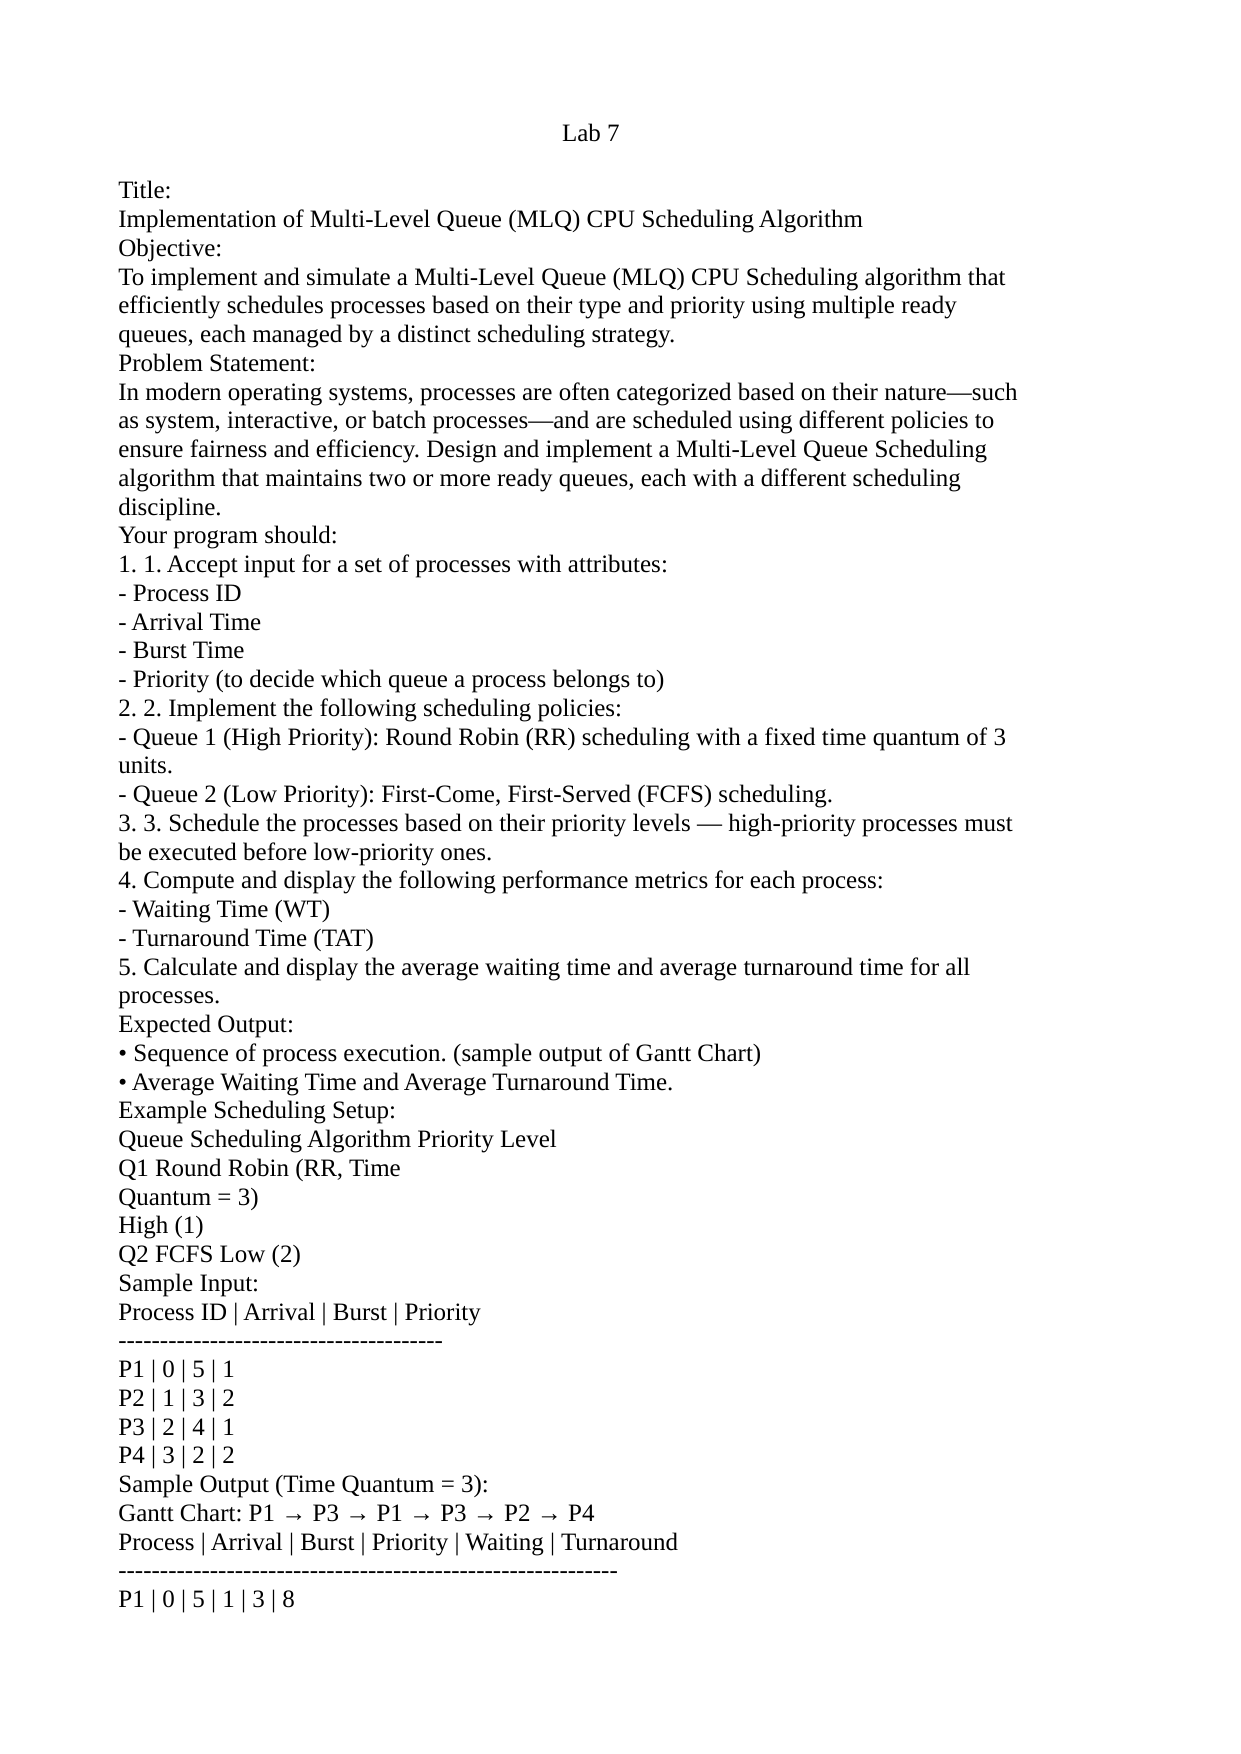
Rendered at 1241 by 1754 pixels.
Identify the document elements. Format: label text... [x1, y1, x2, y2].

text Gantt Chart: P1 → P3 → P1 → P3 → P2 → P4 [118, 1498, 1122, 1527]
text ------------------------------------------------------------ [118, 1556, 1122, 1584]
text - Turnaround Time (TAT) [118, 923, 1122, 952]
text P2 | 1 | 3 | 2 [118, 1383, 1122, 1412]
text 1. 1. Accept input for a set of processes with attributes: [118, 549, 1122, 578]
text units. [118, 751, 1122, 779]
text 5. Calculate and display the average waiting time and average turnaround time for all [118, 952, 1122, 981]
text processes. [118, 981, 1122, 1009]
text - Waiting Time (WT) [118, 894, 1122, 923]
text • Sequence of process execution. (sample output of Gantt Chart) [118, 1038, 1122, 1067]
text Sample Output (Time Quantum = 3): [118, 1469, 1122, 1498]
text be executed before low-priority ones. [118, 837, 1122, 866]
text Your program should: [118, 521, 1122, 549]
text - Process ID [118, 578, 1122, 607]
text Implementation of Multi-Level Queue (MLQ) CPU Scheduling Algorithm [118, 204, 1122, 233]
text - Queue 2 (Low Priority): First-Come, First-Served (FCFS) scheduling. [118, 779, 1122, 808]
text • Average Waiting Time and Average Turnaround Time. [118, 1067, 1122, 1096]
text P4 | 3 | 2 | 2 [118, 1441, 1122, 1469]
text - Priority (to decide which queue a process belongs to) [118, 664, 1122, 693]
text queues, each managed by a distinct scheduling strategy. [118, 319, 1122, 348]
text P3 | 2 | 4 | 1 [118, 1412, 1122, 1441]
text discipline. [118, 492, 1122, 521]
text Title: [118, 176, 1122, 204]
text Lab 7 [118, 118, 1122, 147]
text Queue Scheduling Algorithm Priority Level [118, 1124, 1122, 1153]
text Expected Output: [118, 1009, 1122, 1038]
text algorithm that maintains two or more ready queues, each with a different scheduling [118, 463, 1122, 492]
text Problem Statement: [118, 348, 1122, 377]
text P1 | 0 | 5 | 1 | 3 | 8 [118, 1584, 1122, 1613]
text - Burst Time [118, 636, 1122, 664]
text 3. 3. Schedule the processes based on their priority levels — high-priority processes must [118, 808, 1122, 837]
text - Arrival Time [118, 607, 1122, 636]
text as system, interactive, or batch processes—and are scheduled using different policies to [118, 406, 1122, 434]
text - Queue 1 (High Priority): Round Robin (RR) scheduling with a fixed time quantum of 3 [118, 722, 1122, 751]
text Quantum = 3) [118, 1182, 1122, 1211]
text Process ID | Arrival | Burst | Priority [118, 1297, 1122, 1326]
text Sample Input: [118, 1268, 1122, 1297]
text In modern operating systems, processes are often categorized based on their nature—such [118, 377, 1122, 406]
text 4. Compute and display the following performance metrics for each process: [118, 866, 1122, 894]
text efficiently schedules processes based on their type and priority using multiple ready [118, 291, 1122, 319]
text Q2 FCFS Low (2) [118, 1239, 1122, 1268]
text --------------------------------------- [118, 1326, 1122, 1354]
text 2. 2. Implement the following scheduling policies: [118, 693, 1122, 722]
text Q1 Round Robin (RR, Time [118, 1153, 1122, 1182]
text ensure fairness and efficiency. Design and implement a Multi-Level Queue Scheduling [118, 434, 1122, 463]
text Process | Arrival | Burst | Priority | Waiting | Turnaround [118, 1527, 1122, 1556]
text P1 | 0 | 5 | 1 [118, 1354, 1122, 1383]
text High (1) [118, 1211, 1122, 1239]
text Objective: [118, 233, 1122, 262]
text Example Scheduling Setup: [118, 1096, 1122, 1124]
text To implement and simulate a Multi-Level Queue (MLQ) CPU Scheduling algorithm that [118, 262, 1122, 291]
